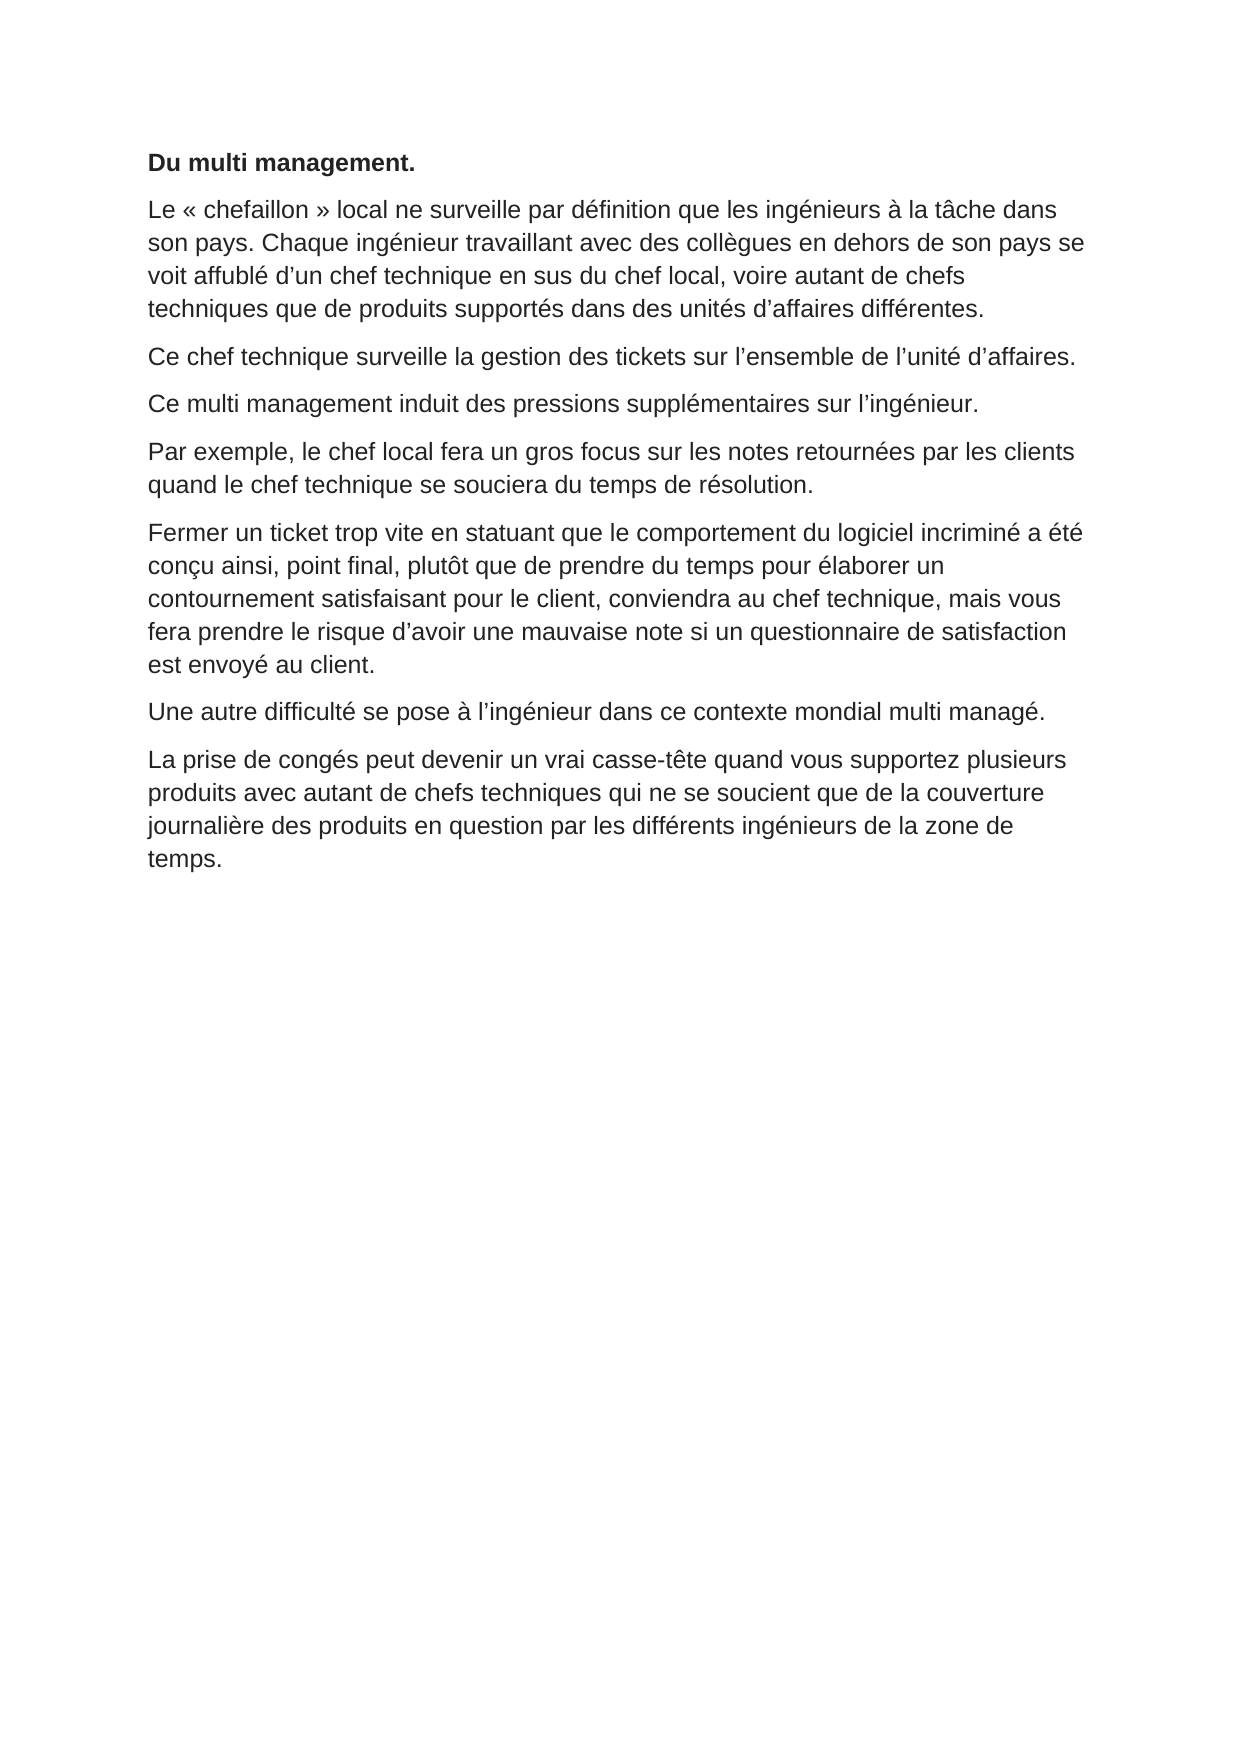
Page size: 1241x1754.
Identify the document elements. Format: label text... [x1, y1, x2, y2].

text Du multi management. [148, 148, 1093, 176]
text Ce multi management induit des pressions supplémentaires sur l’ingénieur. [148, 389, 1093, 418]
text Fermer un ticket trop vite en statuant que le comportement du logiciel incriminé a été conçu ainsi, point final, plutôt que de prendre du temps pour élaborer un contournement satisfaisant pour le client, conviendra au chef technique, mais vous fera prendre le risque d’avoir une mauvaise note si un questionnaire de satisfaction est envoyé au client. [148, 518, 1093, 678]
text La prise de congés peut devenir un vrai casse-tête quand vous supportez plusieurs produits avec autant de chefs techniques qui ne se soucient que de la couverture journalière des produits en question par les différents ingénieurs de la zone de temps. [148, 745, 1093, 873]
text Une autre difficulté se pose à l’ingénieur dans ce contexte mondial multi managé. [148, 697, 1093, 726]
text Ce chef technique surveille la gestion des tickets sur l’ensemble de l’unité d’affaires. [148, 342, 1093, 371]
text Par exemple, le chef local fera un gros focus sur les notes retournées par les clients quand le chef technique se souciera du temps de résolution. [148, 437, 1093, 499]
text Le « chefaillon » local ne surveille par définition que les ingénieurs à la tâche dans son pays. Chaque ingénieur travaillant avec des collègues en dehors de son pays se voit affublé d’un chef technique en sus du chef local, voire autant de chefs techniques que de produits supportés dans des unités d’affaires différentes. [148, 195, 1093, 323]
